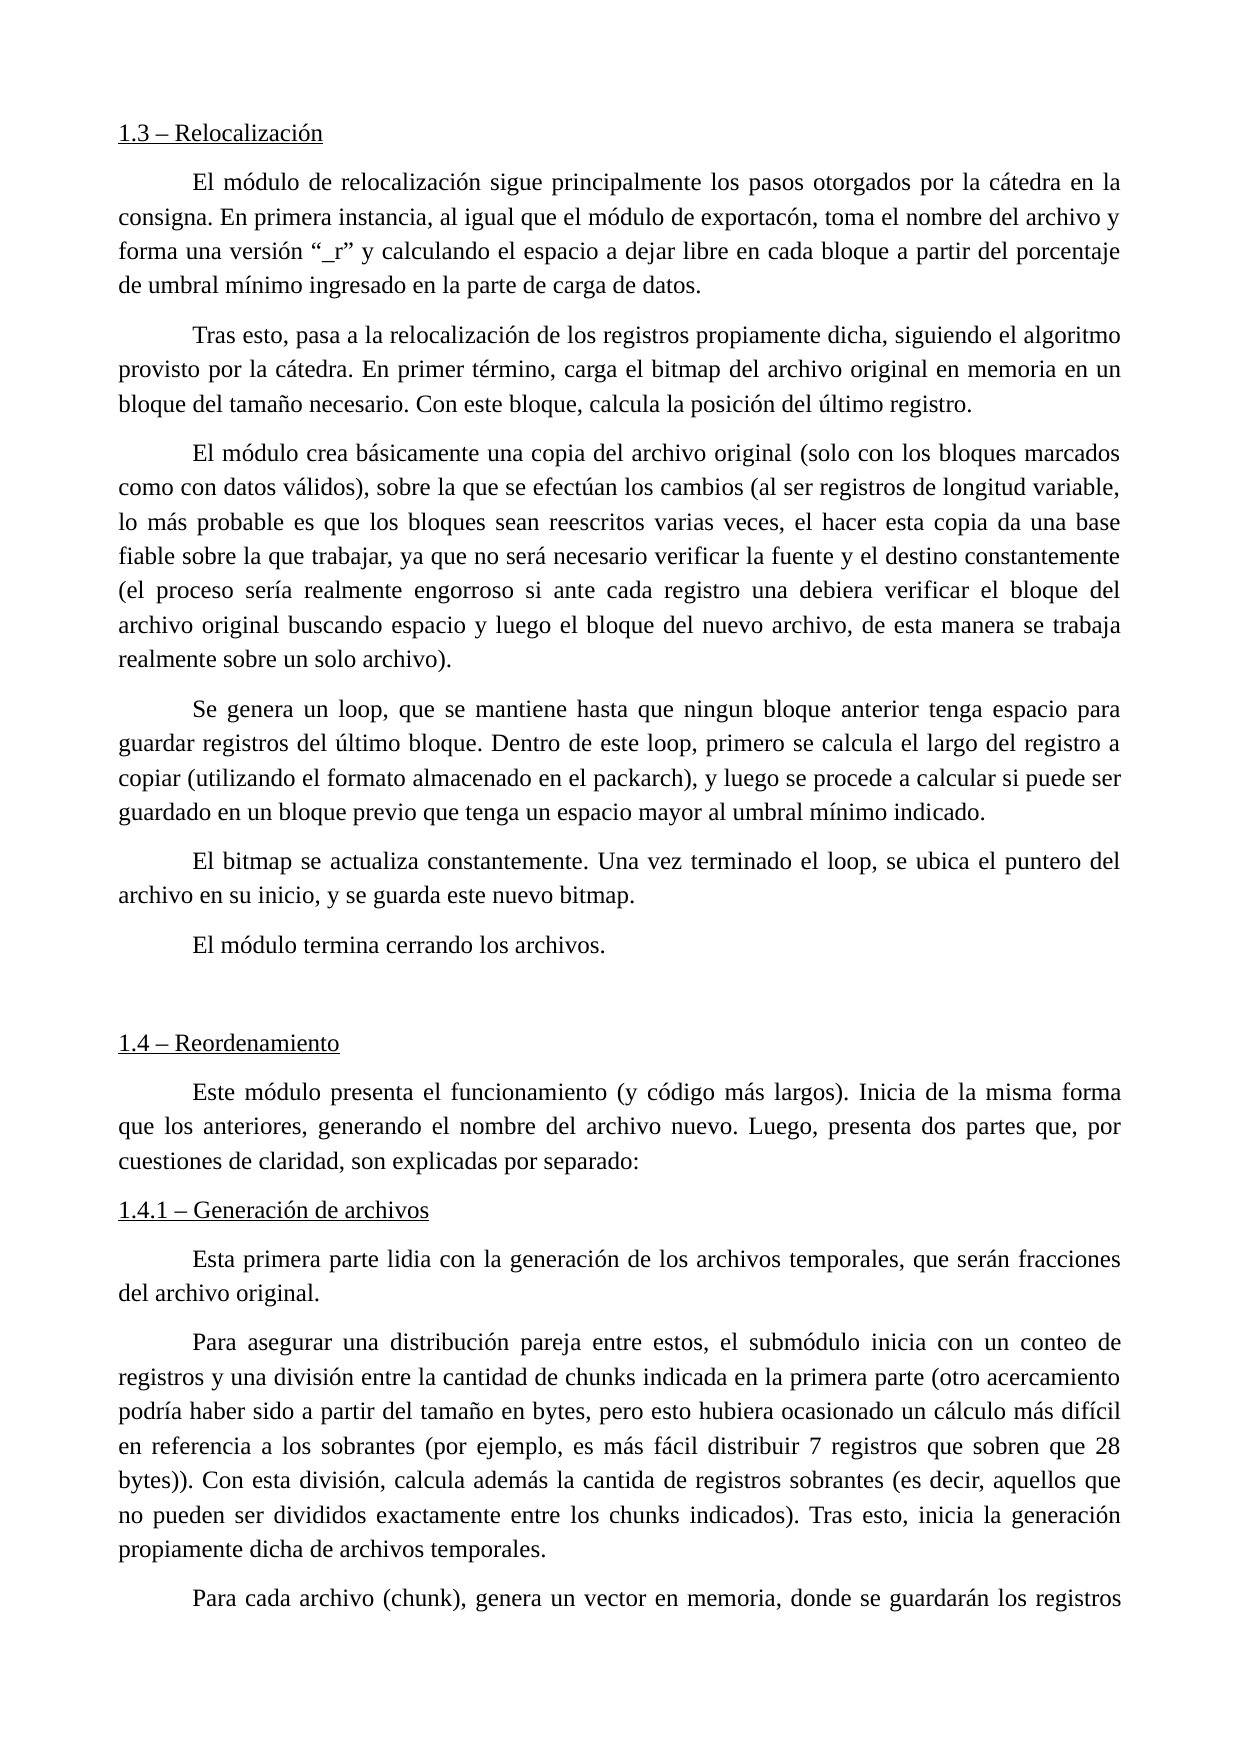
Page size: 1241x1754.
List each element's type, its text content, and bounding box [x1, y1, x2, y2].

text El bitmap se actualiza constantemente. Una vez terminado el loop, se ubica el puntero del archivo en su inicio, y se guarda este nuevo bitmap. [118, 846, 1122, 909]
text Esta primera parte lidia con la generación de los archivos temporales, que serán fracciones del archivo original. [118, 1244, 1122, 1307]
text Para cada archivo (chunk), genera un vector en memoria, donde se guardarán los registros [118, 1583, 1122, 1612]
text 1.4 – Reordenamiento [118, 1028, 1122, 1057]
text El módulo termina cerrando los archivos. [118, 930, 1122, 958]
text El módulo de relocalización sigue principalmente los pasos otorgados por la cátedra en la consigna. En primera instancia, al igual que el módulo de exportacón, toma el nombre del archivo y forma una versión “_r” y calculando el espacio a dejar libre en cada bloque a partir del porcentaje de umbral mínimo ingresado en la parte de carga de datos. [118, 167, 1122, 299]
text El módulo crea básicamente una copia del archivo original (solo con los bloques marcados como con datos válidos), sobre la que se efectúan los cambios (al ser registros de longitud variable, lo más probable es que los bloques sean reescritos varias veces, el hacer esta copia da una base fiable sobre la que trabajar, ya que no será necesario verificar la fuente y el destino constantemente (el proceso sería realmente engorroso si ante cada registro una debiera verificar el bloque del archivo original buscando espacio y luego el bloque del nuevo archivo, de esta manera se trabaja realmente sobre un solo archivo). [118, 438, 1122, 673]
text 1.4.1 – Generación de archivos [118, 1195, 1122, 1224]
text Se genera un loop, que se mantiene hasta que ningun bloque anterior tenga espacio para guardar registros del último bloque. Dentro de este loop, primero se calcula el largo del registro a copiar (utilizando el formato almacenado en el packarch), y luego se procede a calcular si puede ser guardado en un bloque previo que tenga un espacio mayor al umbral mínimo indicado. [118, 694, 1122, 826]
text 1.3 – Relocalización [118, 118, 1122, 147]
text Este módulo presenta el funcionamiento (y código más largos). Inicia de la misma forma que los anteriores, generando el nombre del archivo nuevo. Luego, presenta dos partes que, por cuestiones de claridad, son explicadas por separado: [118, 1077, 1122, 1174]
text Tras esto, pasa a la relocalización de los registros propiamente dicha, siguiendo el algoritmo provisto por la cátedra. En primer término, carga el bitmap del archivo original en memoria en un bloque del tamaño necesario. Con este bloque, calcula la posición del último registro. [118, 320, 1122, 417]
text Para asegurar una distribución pareja entre estos, el submódulo inicia con un conteo de registros y una división entre la cantidad de chunks indicada en la primera parte (otro acercamiento podría haber sido a partir del tamaño en bytes, pero esto hubiera ocasionado un cálculo más difícil en referencia a los sobrantes (por ejemplo, es más fácil distribuir 7 registros que sobren que 28 bytes)). Con esta división, calcula además la cantida de registros sobrantes (es decir, aquellos que no pueden ser divididos exactamente entre los chunks indicados). Tras esto, inicia la generación propiamente dicha de archivos temporales. [118, 1327, 1122, 1563]
